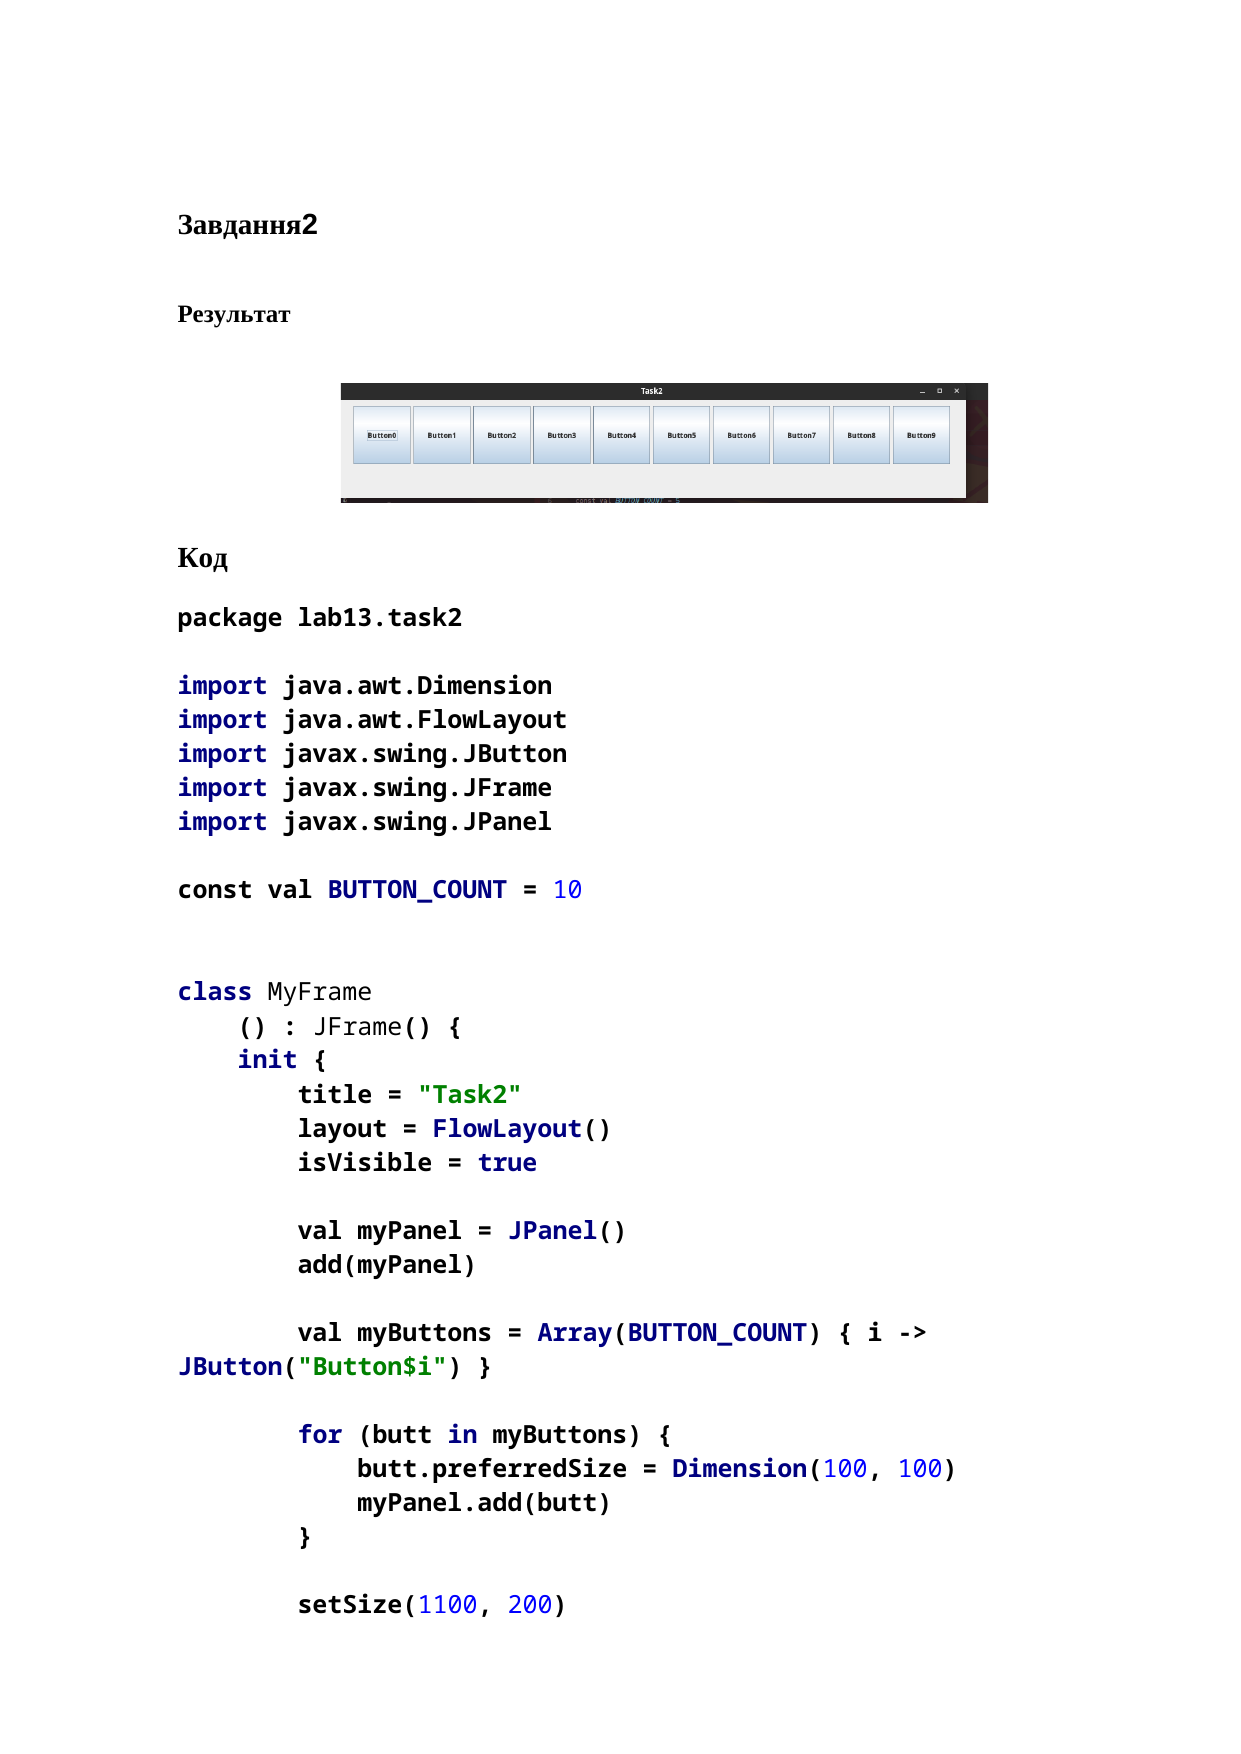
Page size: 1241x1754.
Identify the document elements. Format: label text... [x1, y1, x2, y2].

text init { [177, 1042, 1152, 1076]
text myPanel.add(butt) [177, 1485, 1152, 1519]
text layout = FlowLayout() [177, 1110, 1152, 1144]
text Завдання2 [177, 207, 1152, 240]
text add(myPanel) [177, 1247, 1152, 1281]
text Код [177, 540, 1152, 573]
text isVisible = true [177, 1144, 1152, 1178]
text import java.awt.Dimension [177, 667, 1152, 702]
text val myPanel = JPanel() [177, 1212, 1152, 1247]
text const val BUTTON_COUNT = 10 [177, 872, 1152, 906]
text Результат [177, 299, 1152, 328]
text butt.preferredSize = Dimension(100, 100) [177, 1451, 1152, 1485]
text for (butt in myButtons) { [177, 1417, 1152, 1451]
text import javax.swing.JPanel [177, 804, 1152, 838]
text import javax.swing.JButton [177, 736, 1152, 770]
text } [177, 1519, 1152, 1553]
text val myButtons = Array(BUTTON_COUNT) { i -> JButton("Button$i") } [177, 1315, 1152, 1383]
text title = "Task2" [177, 1076, 1152, 1110]
text () : JFrame() { [177, 1008, 1152, 1042]
text class MyFrame [177, 974, 1152, 1008]
text setSize(1100, 200) [177, 1587, 1152, 1621]
text package lab13.task2 [177, 599, 1152, 633]
picture [340, 383, 989, 503]
text import javax.swing.JFrame [177, 770, 1152, 804]
text import java.awt.FlowLayout [177, 702, 1152, 736]
